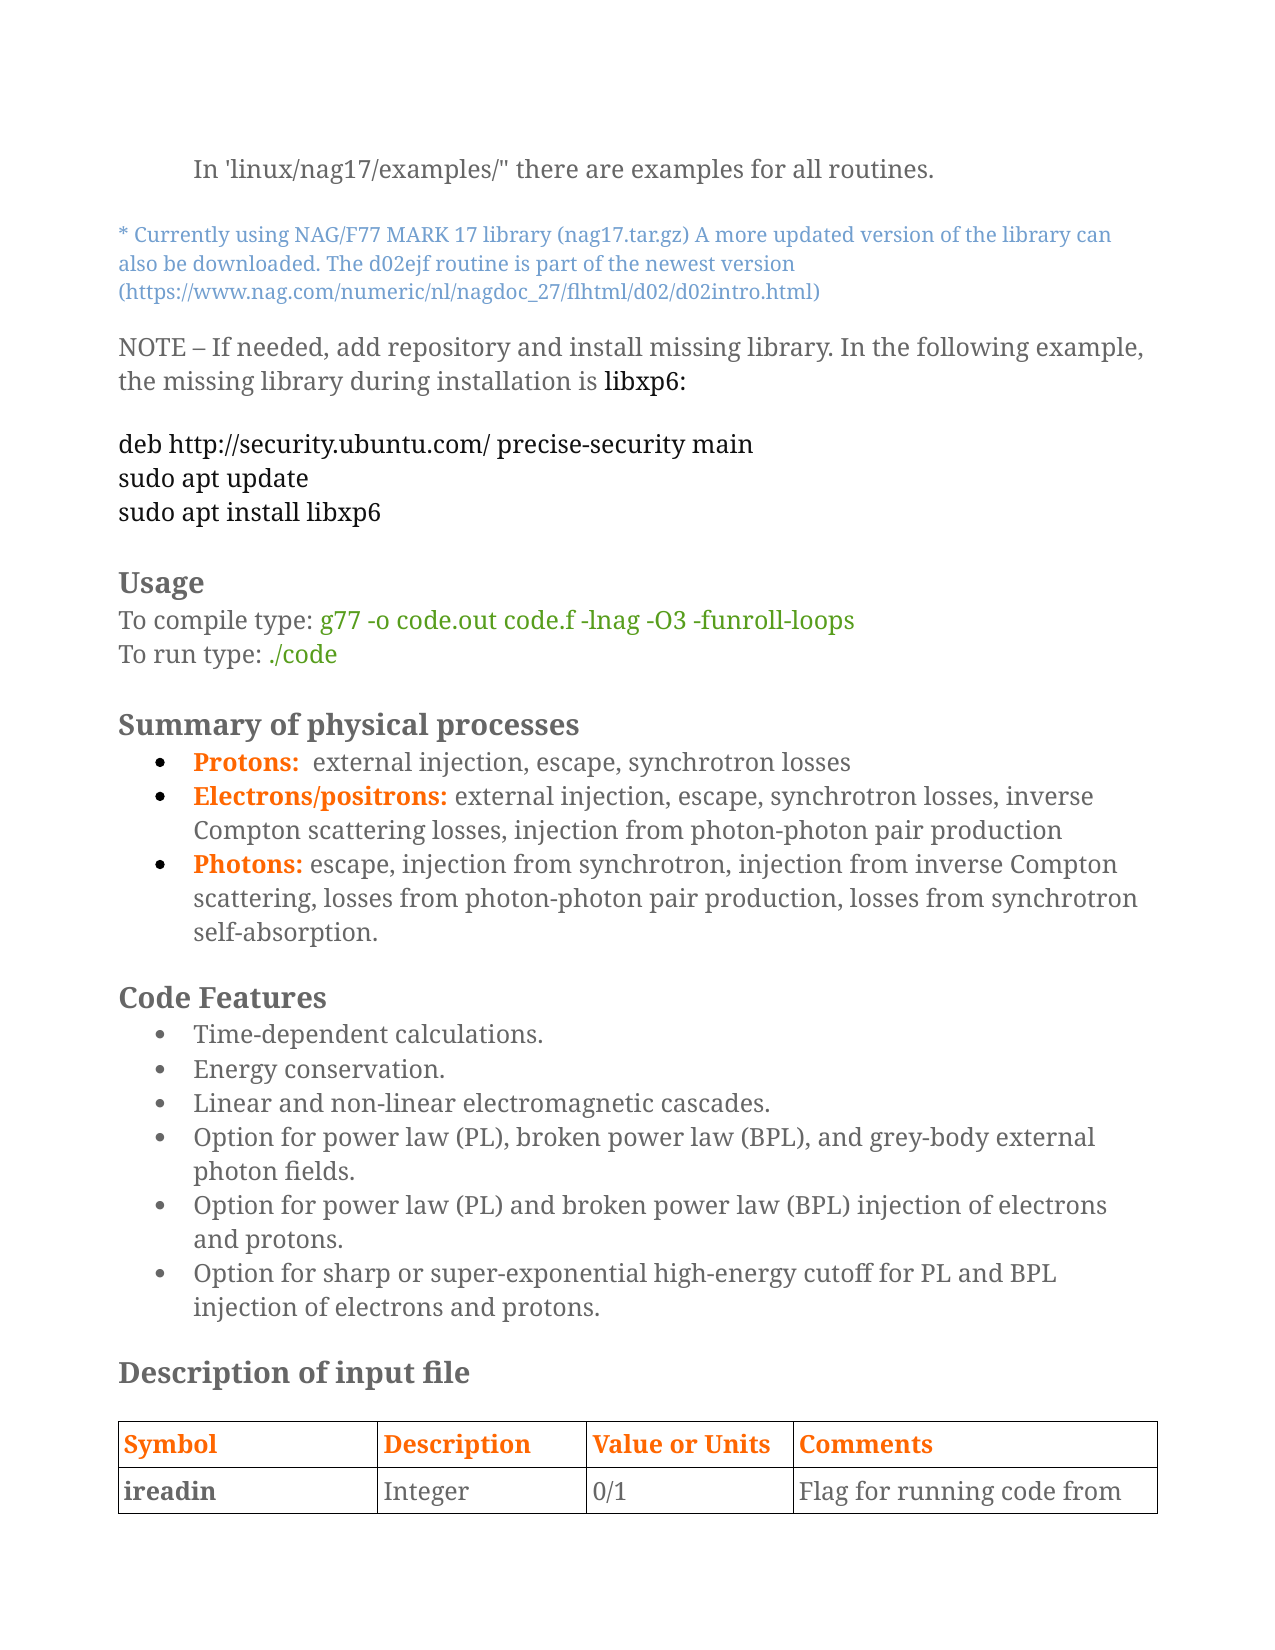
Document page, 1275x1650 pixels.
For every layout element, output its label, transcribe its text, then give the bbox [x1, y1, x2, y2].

text To compile type: g77 -o code.out code.f -lnag -O3 -funroll-loops [118, 602, 1157, 637]
text To run type: ./code [118, 637, 1157, 671]
table_header Symbol [119, 1422, 377, 1467]
table_cell ireadin [119, 1468, 377, 1513]
table_cell Flag for running code from [794, 1468, 1157, 1513]
list Energy conservation. [156, 1051, 1157, 1085]
list Protons: external injection, escape, synchrotron losses [156, 744, 1157, 778]
list Electrons/positrons: external injection, escape, synchrotron losses, inverse Compton scattering losses, injection from photon-photon pair production [156, 778, 1157, 847]
list Option for sharp or super-exponential high-energy cutoff for PL and BPL injection of electrons and protons. [156, 1256, 1157, 1324]
table_cell 0/1 [587, 1468, 793, 1513]
table_header Description [378, 1422, 586, 1467]
table_header Value or Units [587, 1422, 793, 1467]
text Summary of physical processes [118, 705, 1157, 744]
list Option for power law (PL), broken power law (BPL), and grey-body external photon fields. [156, 1119, 1157, 1187]
text deb http://security.ubuntu.com/ precise-security main sudo apt update sudo apt install libxp6 [118, 427, 1157, 529]
text Usage [118, 563, 1157, 602]
text NOTE – If needed, add repository and install missing library. In the following example, the missing library during installation is libxp6: [118, 330, 1157, 398]
table_header Comments [794, 1422, 1157, 1467]
text Description of input file [118, 1352, 1157, 1392]
text * Currently using NAG/F77 MARK 17 library (nag17.tar.gz) A more updated version of the library can also be downloaded. The d02ejf routine is part of the newest version (https://www.nag.com/numeric/nl/nagdoc_27/flhtml/d02/d02intro.html) [118, 220, 1157, 306]
list Photons: escape, injection from synchrotron, injection from inverse Compton scattering, losses from photon-photon pair production, losses from synchrotron self-absorption. [156, 847, 1157, 949]
text In 'linux/nag17/examples/" there are examples for all routines. [193, 118, 1157, 186]
text Code Features [118, 977, 1157, 1017]
list Time-dependent calculations. [156, 1017, 1157, 1051]
table_cell Integer [378, 1468, 586, 1513]
list Option for power law (PL) and broken power law (BPL) injection of electrons and protons. [156, 1187, 1157, 1256]
list Linear and non-linear electromagnetic cascades. [156, 1085, 1157, 1119]
